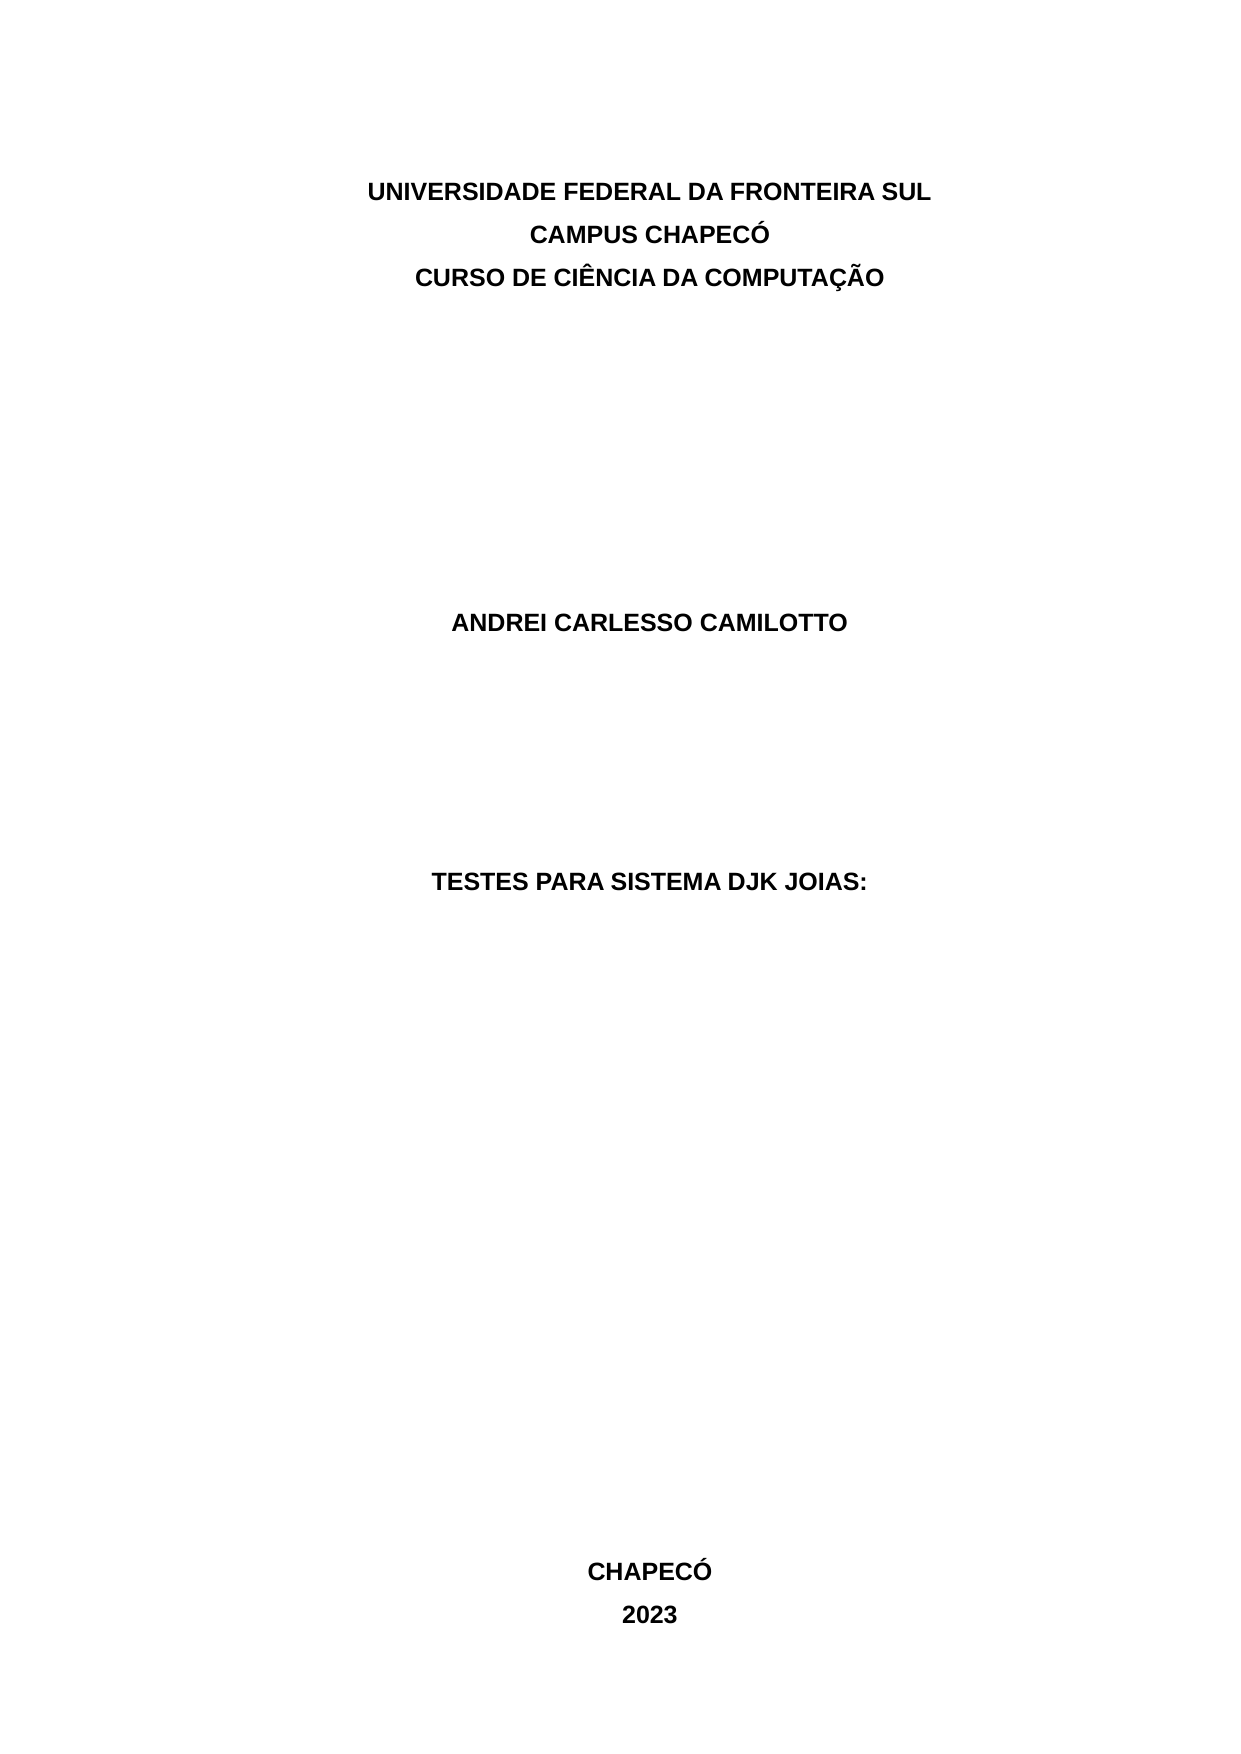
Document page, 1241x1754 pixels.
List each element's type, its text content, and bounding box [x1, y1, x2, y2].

text chapecó [177, 1557, 1122, 1586]
text testes para sistema djk joias: [177, 867, 1122, 896]
text CAMPUS Chapecó [177, 220, 1122, 249]
text 2023 [177, 1600, 1122, 1629]
text CURSO DE ciência da computação [177, 263, 1122, 292]
text UNIVERSIDADE FEDERAL DA FRONTEIRA SUL [177, 177, 1122, 206]
text andrei carlesso camilotto [177, 608, 1122, 637]
